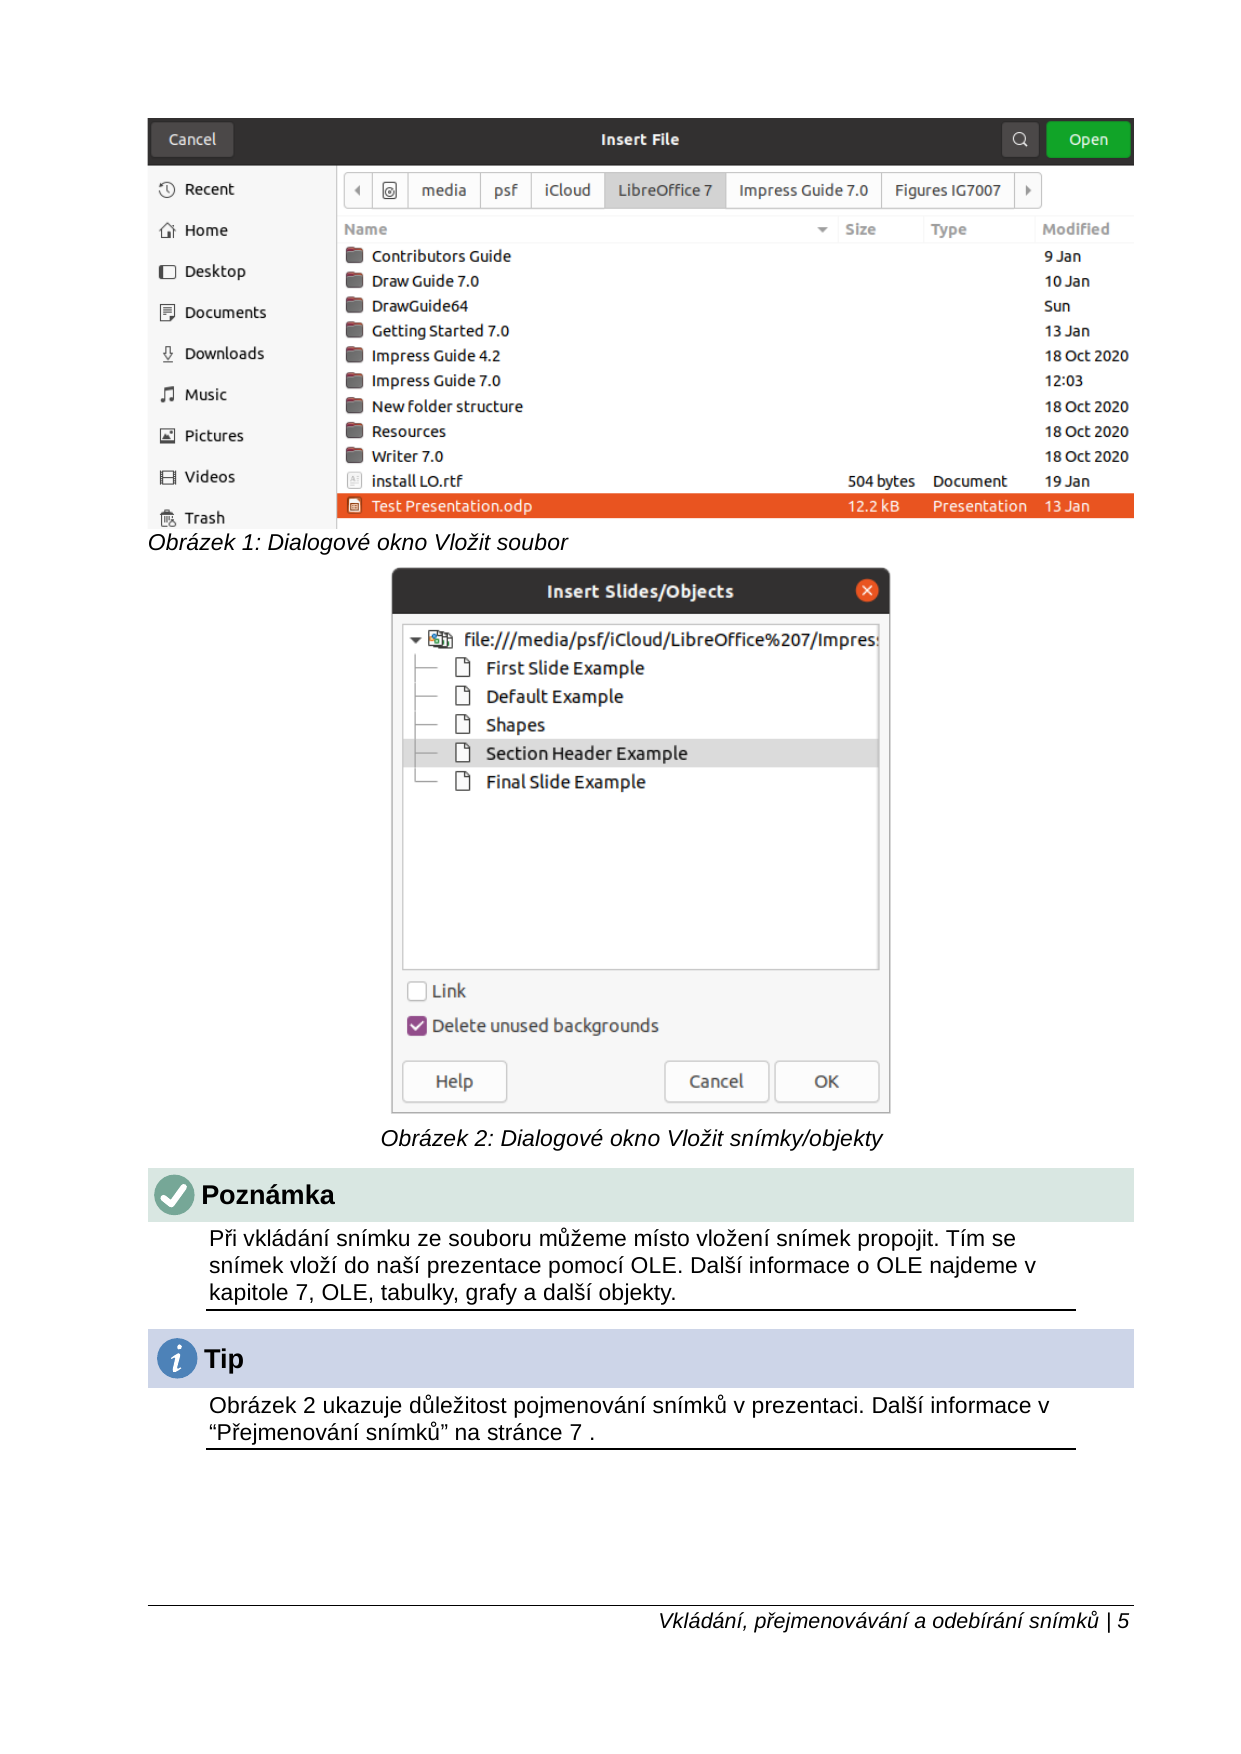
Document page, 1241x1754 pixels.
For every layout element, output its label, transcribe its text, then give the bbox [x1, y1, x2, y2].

text Obrázek 2 ukazuje důležitost pojmenování snímků v prezentaci. Další informace v “Přejmenovávání snímků” na stránce 7 . [206, 1388, 1076, 1448]
text Obrázek 1: Dialogové okno Vložit soubor [148, 529, 1134, 556]
picture [380, 567, 902, 1125]
subtitle Poznámka [148, 1168, 1134, 1222]
text Při vkládání snímku ze souboru můžeme místo vložení snímek propojit. Tím se snímek vloží do naší prezentace pomocí OLE. Další informace o OLE najdeme v kapitole 7, OLE, tabulky, grafy a další objekty. [206, 1222, 1076, 1309]
picture [147, 118, 1134, 529]
text Obrázek 2: Dialogové okno Vložit snímky/objekty [380, 1125, 901, 1151]
subtitle Tip [148, 1329, 1134, 1388]
